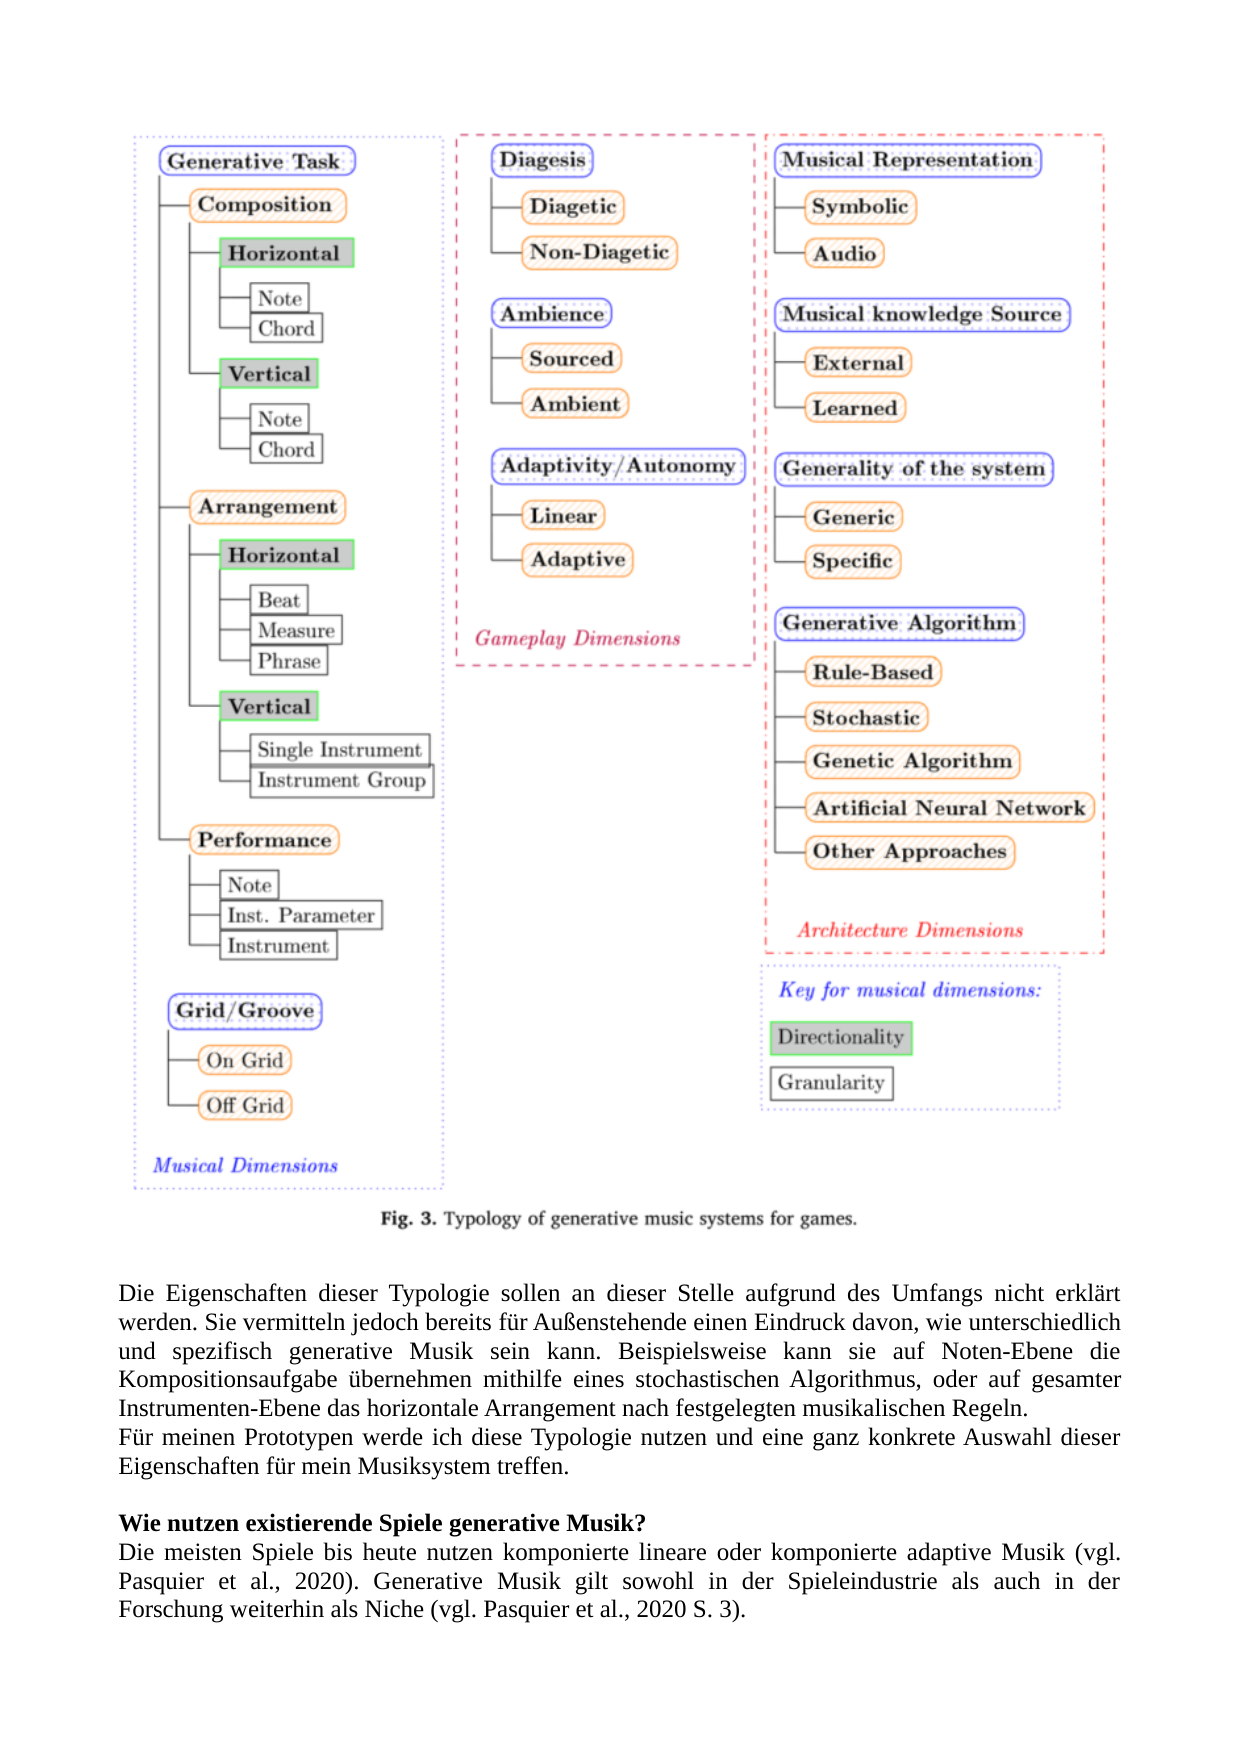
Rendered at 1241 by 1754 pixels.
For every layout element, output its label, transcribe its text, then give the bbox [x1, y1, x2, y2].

text Die meisten Spiele bis heute nutzen komponierte lineare oder komponierte adaptive Musik (vgl. Pasquier et al., 2020). Generative Musik gilt sowohl in der Spieleindustrie als auch in der Forschung weiterhin als Niche (vgl. Pasquier et al., 2020 S. 3). [118, 1537, 1122, 1623]
text Die Eigenschaften dieser Typologie sollen an dieser Stelle aufgrund des Umfangs nicht erklärt werden. Sie vermitteln jedoch bereits für Außenstehende einen Eindruck davon, wie unterschiedlich und spezifisch generative Musik sein kann. Beispielsweise kann sie auf Noten-Ebene die Kompositionsaufgabe übernehmen mithilfe eines stochastischen Algorithmus, oder auf gesamter Instrumenten-Ebene das horizontale Arrangement nach festgelegten musikalischen Regeln. [118, 1278, 1122, 1422]
text Für meinen Prototypen werde ich diese Typologie nutzen und eine ganz konkrete Auswahl dieser Eigenschaften für mein Musiksystem treffen. [118, 1422, 1122, 1479]
text Wie nutzen existierende Spiele generative Musik? [118, 1508, 1122, 1537]
